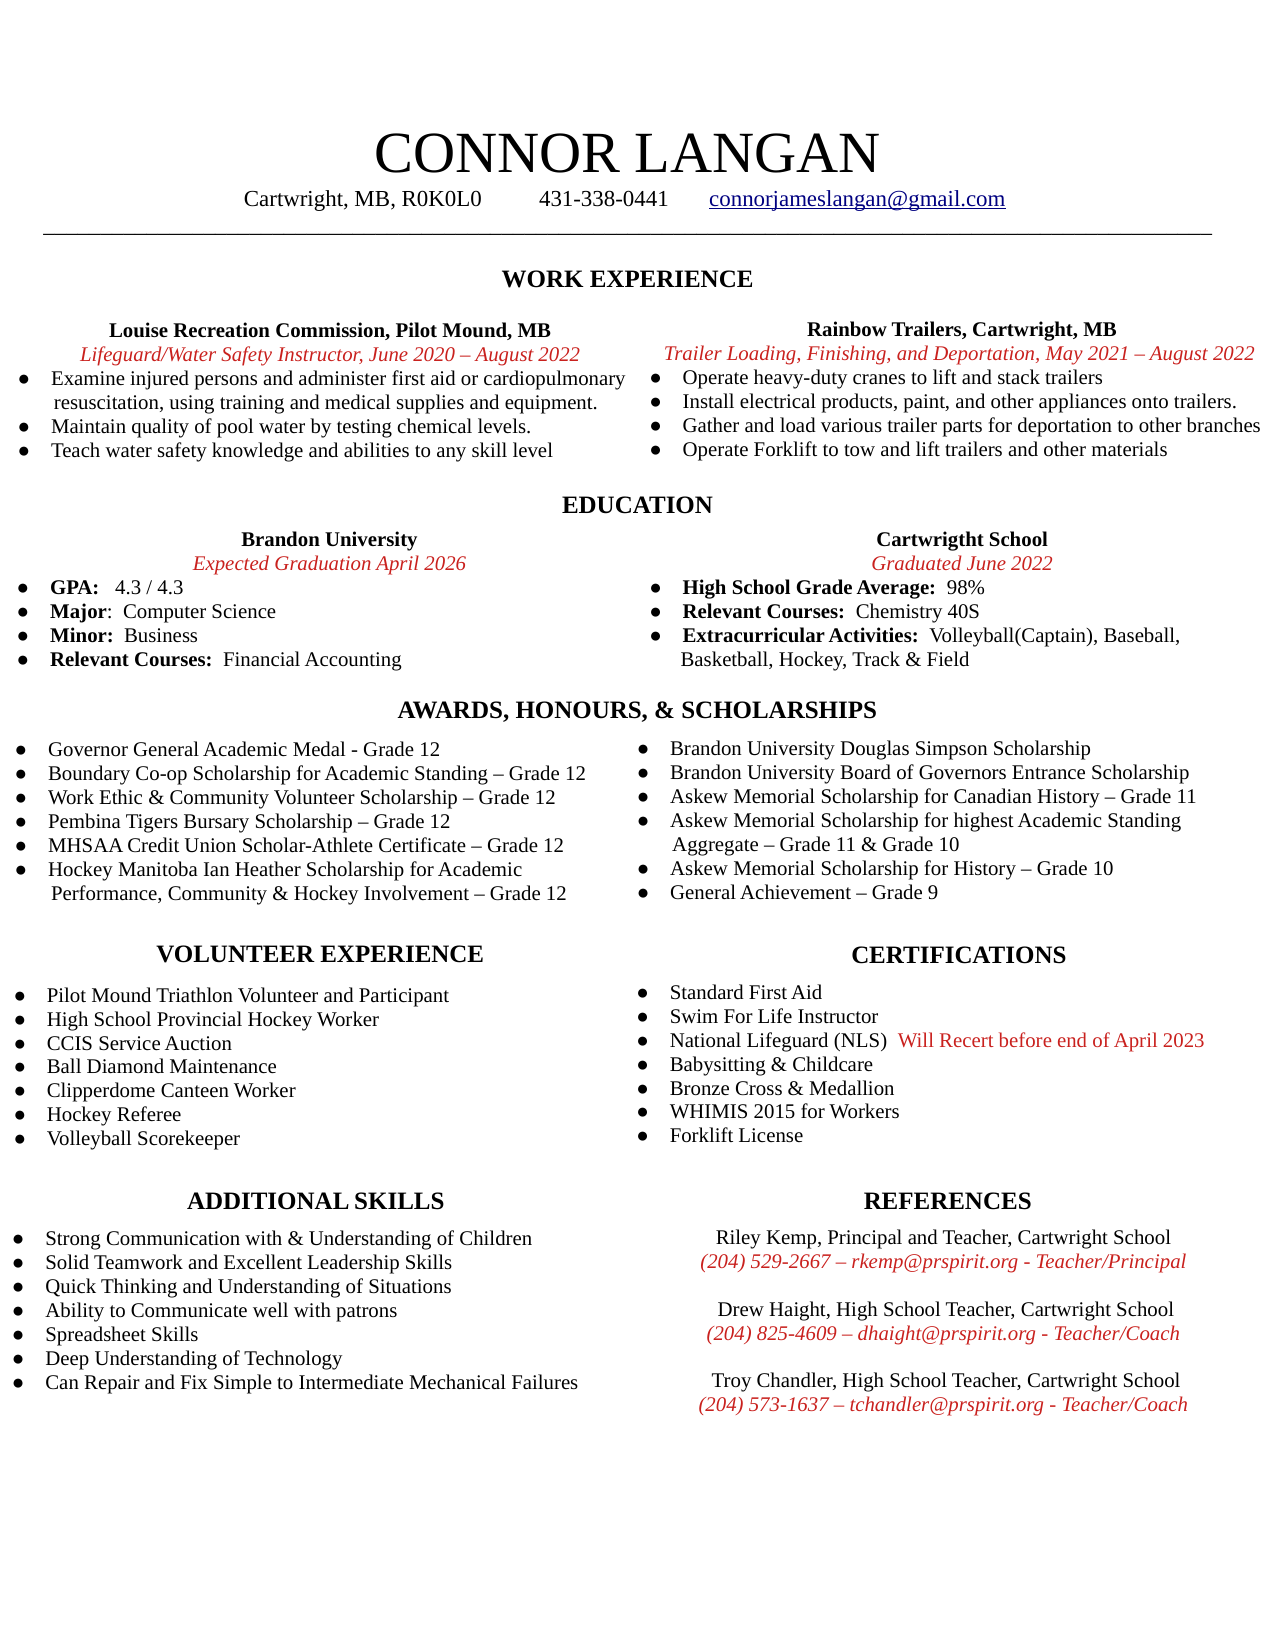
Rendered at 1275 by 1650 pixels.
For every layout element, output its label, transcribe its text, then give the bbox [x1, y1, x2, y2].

text Cartwright, MB, R0K0L0 431-338-0441 connorjameslangan@gmail.com [38, 185, 1217, 212]
text WORK EXPERIENCE [38, 264, 1217, 293]
text ______________________________________________________________________________________________________ [38, 212, 1217, 238]
text CONNOR LANGAN [38, 118, 1217, 185]
